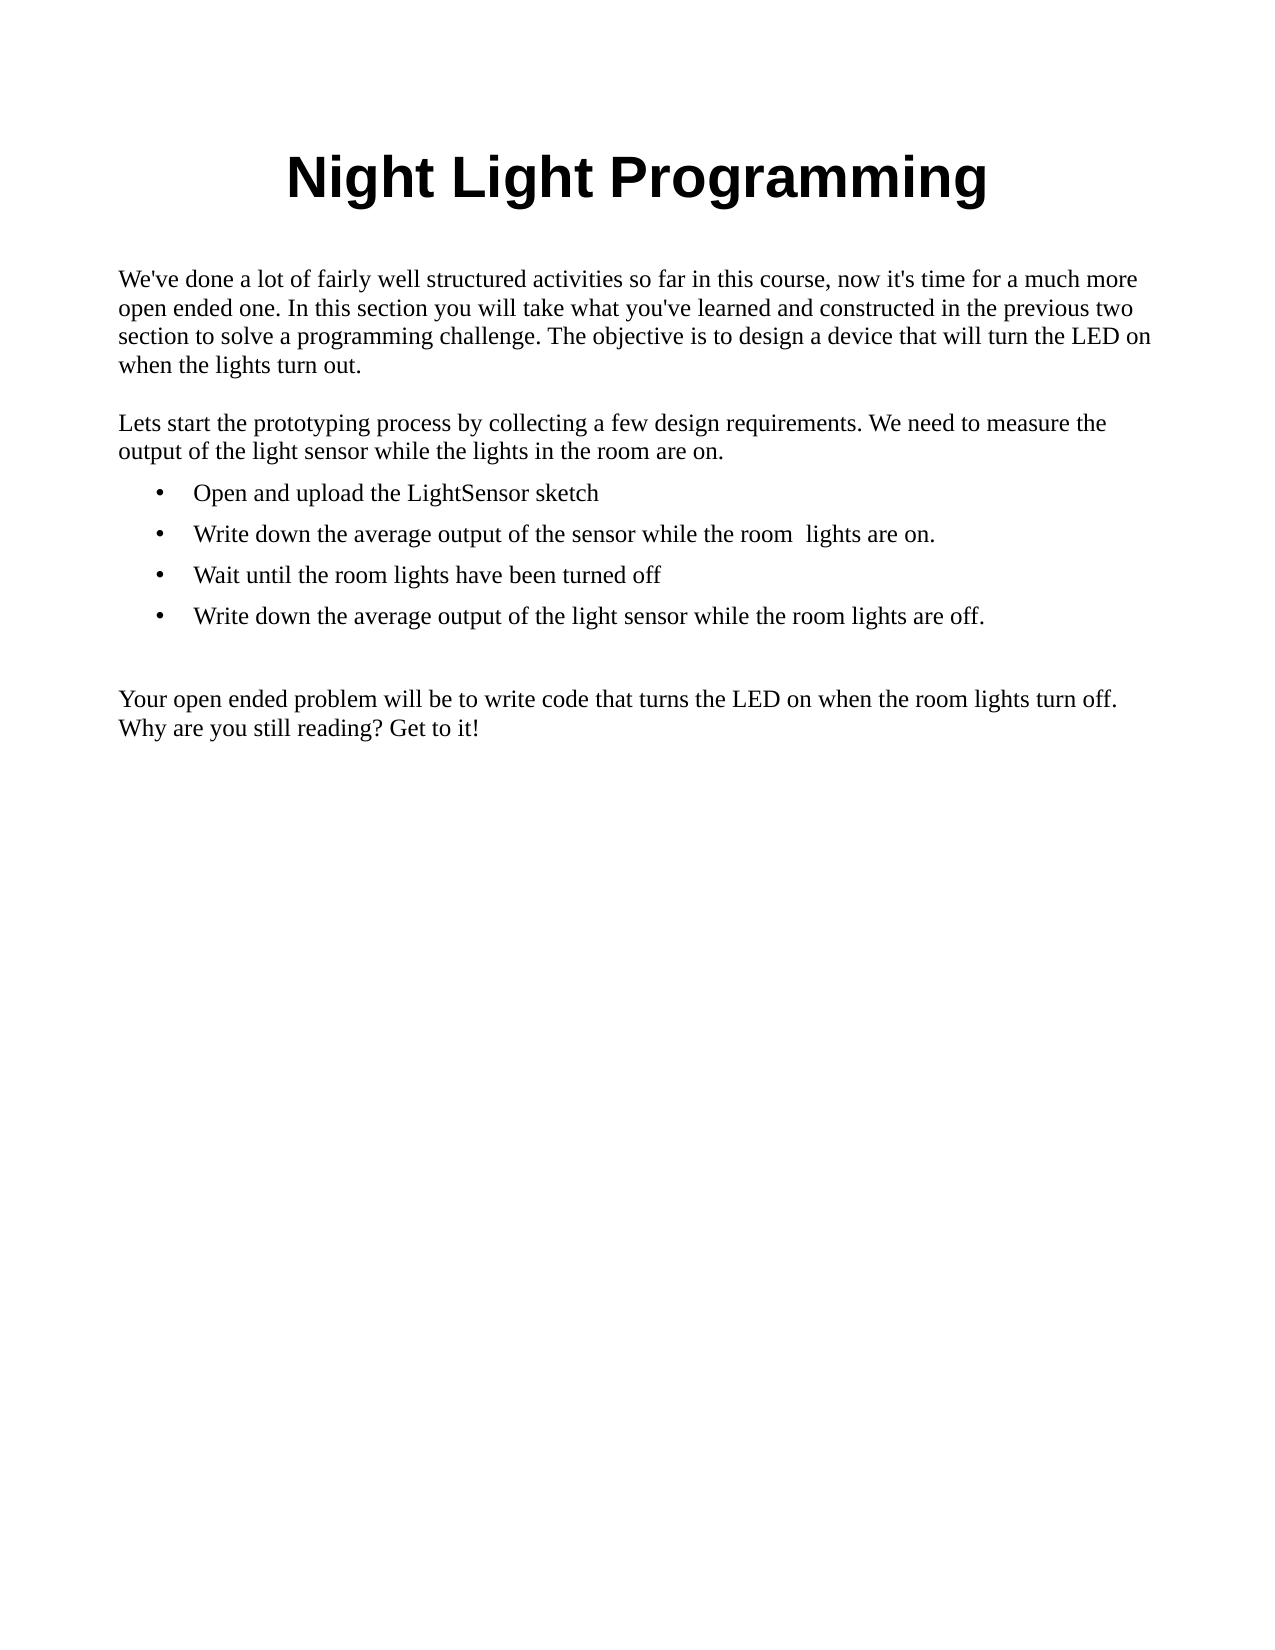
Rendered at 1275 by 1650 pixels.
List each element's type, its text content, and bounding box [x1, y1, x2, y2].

list Wait until the room lights have been turned off [156, 560, 1157, 589]
list Write down the average output of the light sensor while the room lights are off. [156, 601, 1157, 630]
list Open and upload the LightSensor sketch [156, 478, 1157, 506]
text We've done a lot of fairly well structured activities so far in this course, now it's time for a much more open ended one. In this section you will take what you've learned and constructed in the previous two section to solve a programming challenge. The objective is to design a device that will turn the LED on when the lights turn out. Lets start the prototyping process by collecting a few design requirements. We need to measure the output of the light sensor while the lights in the room are on. [118, 264, 1157, 465]
list Write down the average output of the sensor while the room lights are on. [156, 519, 1157, 548]
text Your open ended problem will be to write code that turns the LED on when the room lights turn off. Why are you still reading? Get to it! [118, 684, 1157, 741]
title Night Light Programming [118, 143, 1157, 210]
